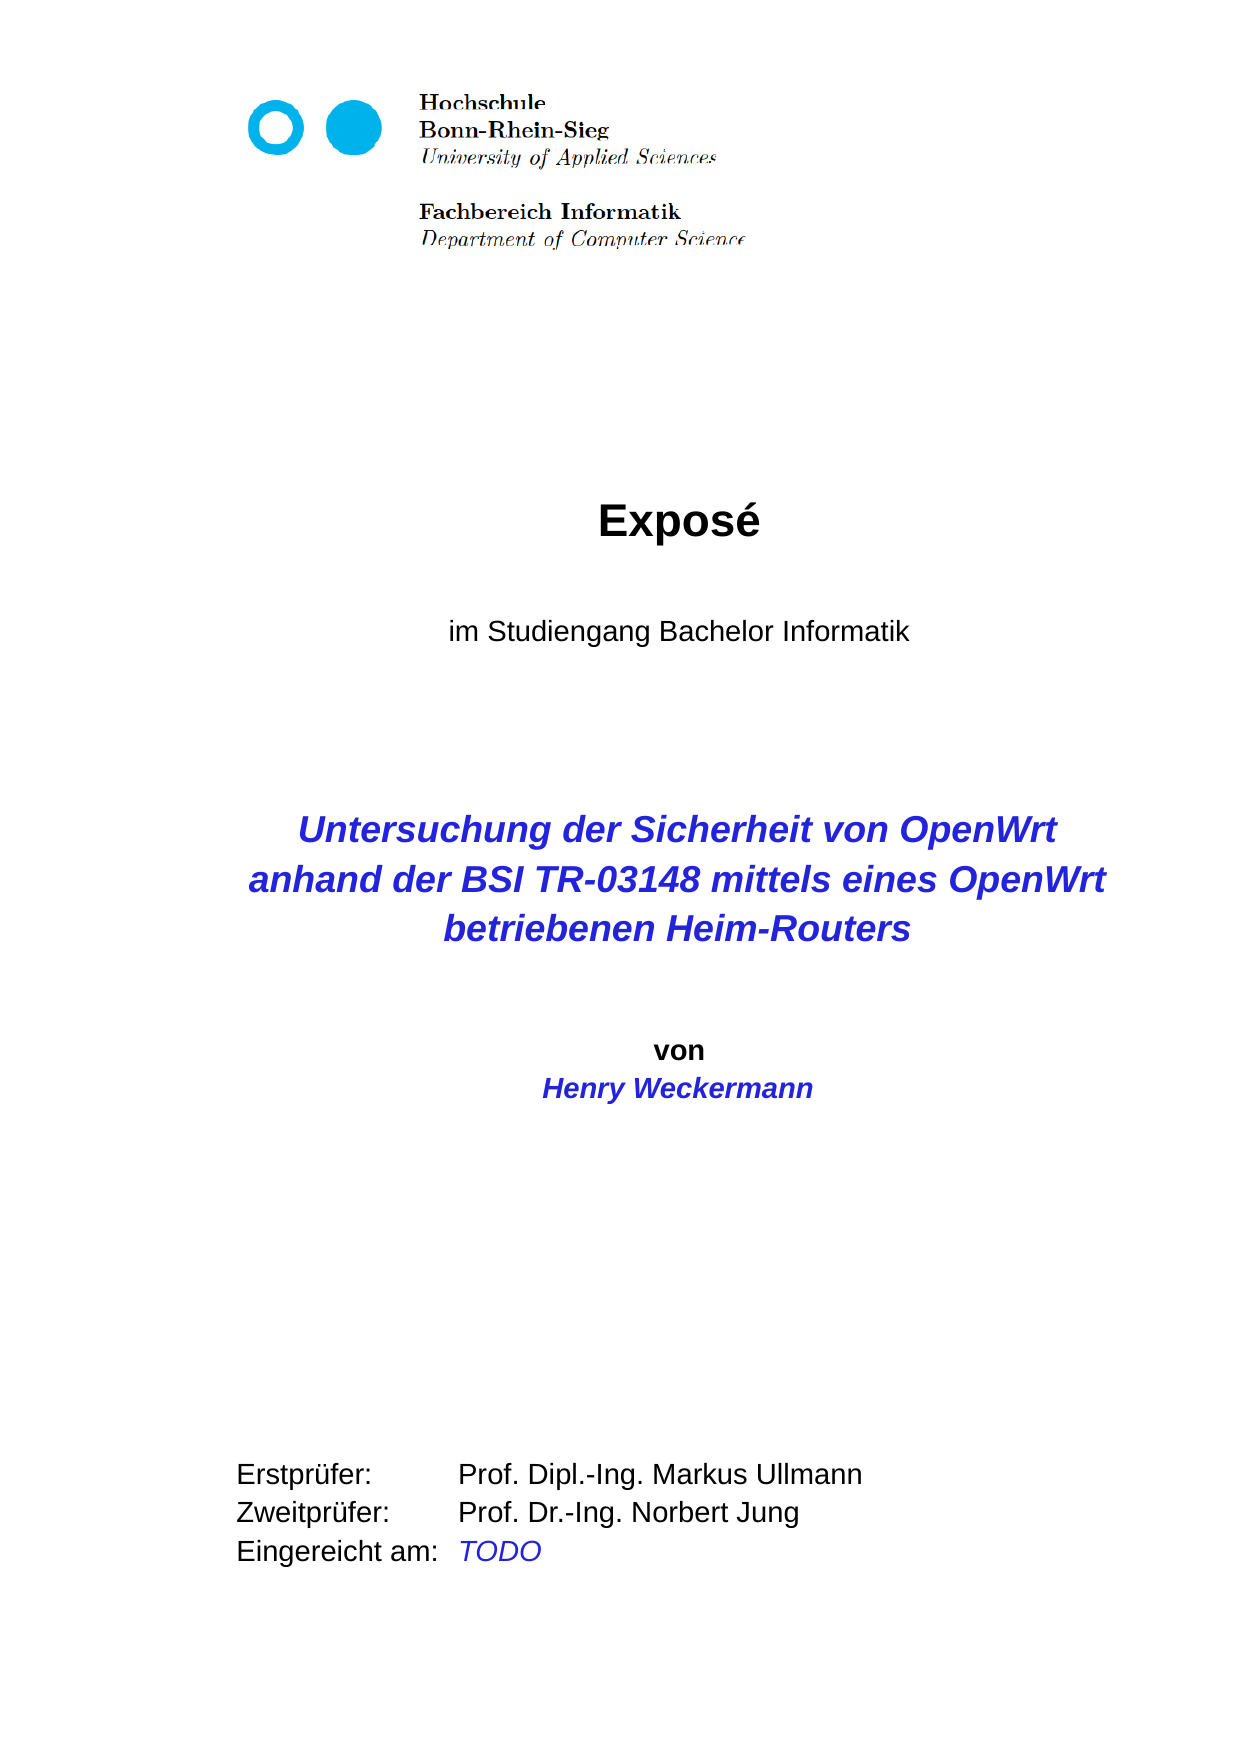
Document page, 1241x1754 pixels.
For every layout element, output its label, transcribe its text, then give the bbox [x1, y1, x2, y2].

text von [236, 1033, 1122, 1067]
text Untersuchung der Sicherheit von OpenWrt anhand der BSI TR-03148 mittels eines OpenWrt betriebenen Heim-Routers [236, 807, 1122, 949]
text Zweitprüfer: Prof. Dr.-Ing. Norbert Jung [236, 1496, 1122, 1529]
text Exposé [236, 493, 1122, 546]
text Eingereicht am: TODO [236, 1534, 1122, 1568]
text Erstprüfer: Prof. Dipl.-Ing. Markus Ullmann [236, 1457, 1122, 1491]
text Henry Weckermann [236, 1072, 1122, 1105]
text im Studiengang Bachelor Informatik [236, 614, 1122, 648]
